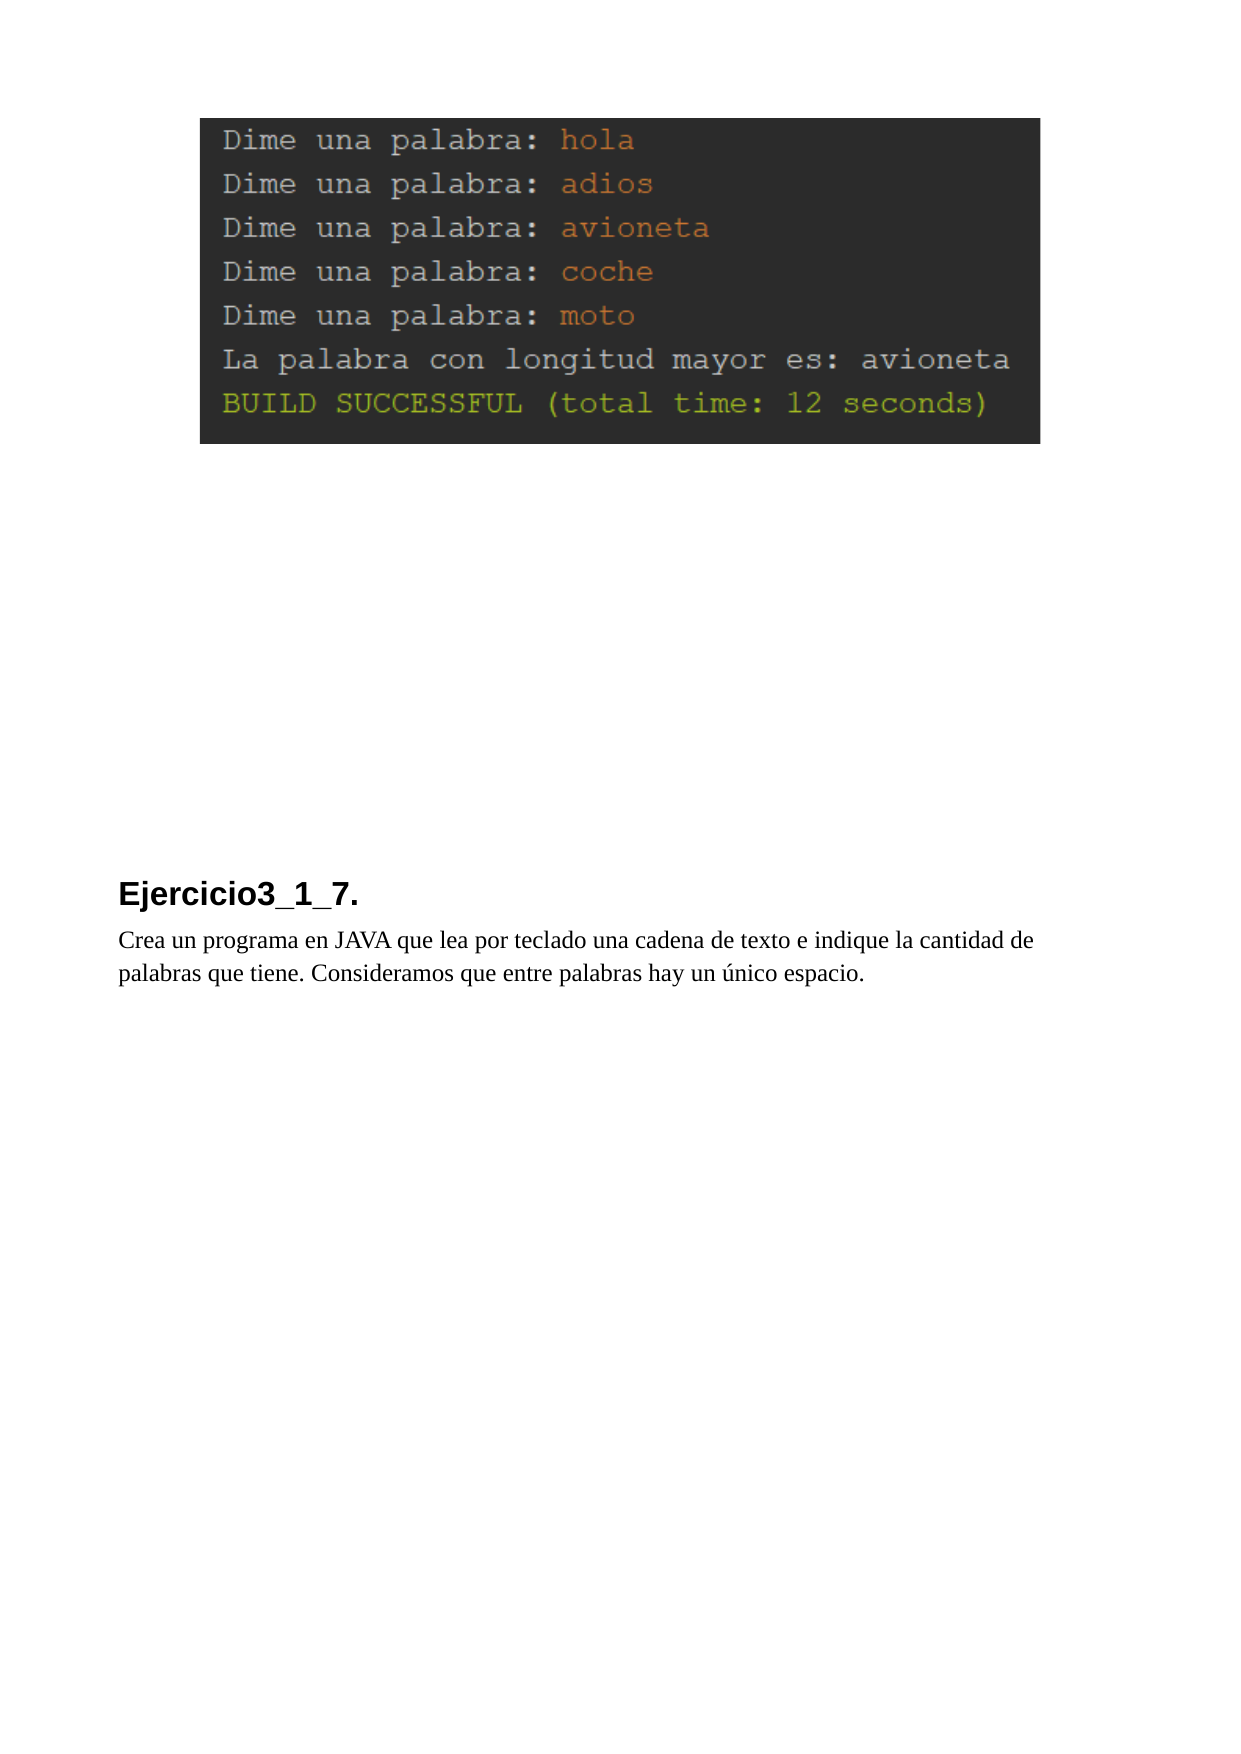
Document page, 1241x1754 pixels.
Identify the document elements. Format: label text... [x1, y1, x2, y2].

picture [199, 118, 1041, 444]
subtitle Ejercicio3_1_7. [118, 874, 1122, 912]
text Crea un programa en JAVA que lea por teclado una cadena de texto e indique la cantidad de palabras que tiene. Consideramos que entre palabras hay un único espacio. [118, 925, 1122, 986]
